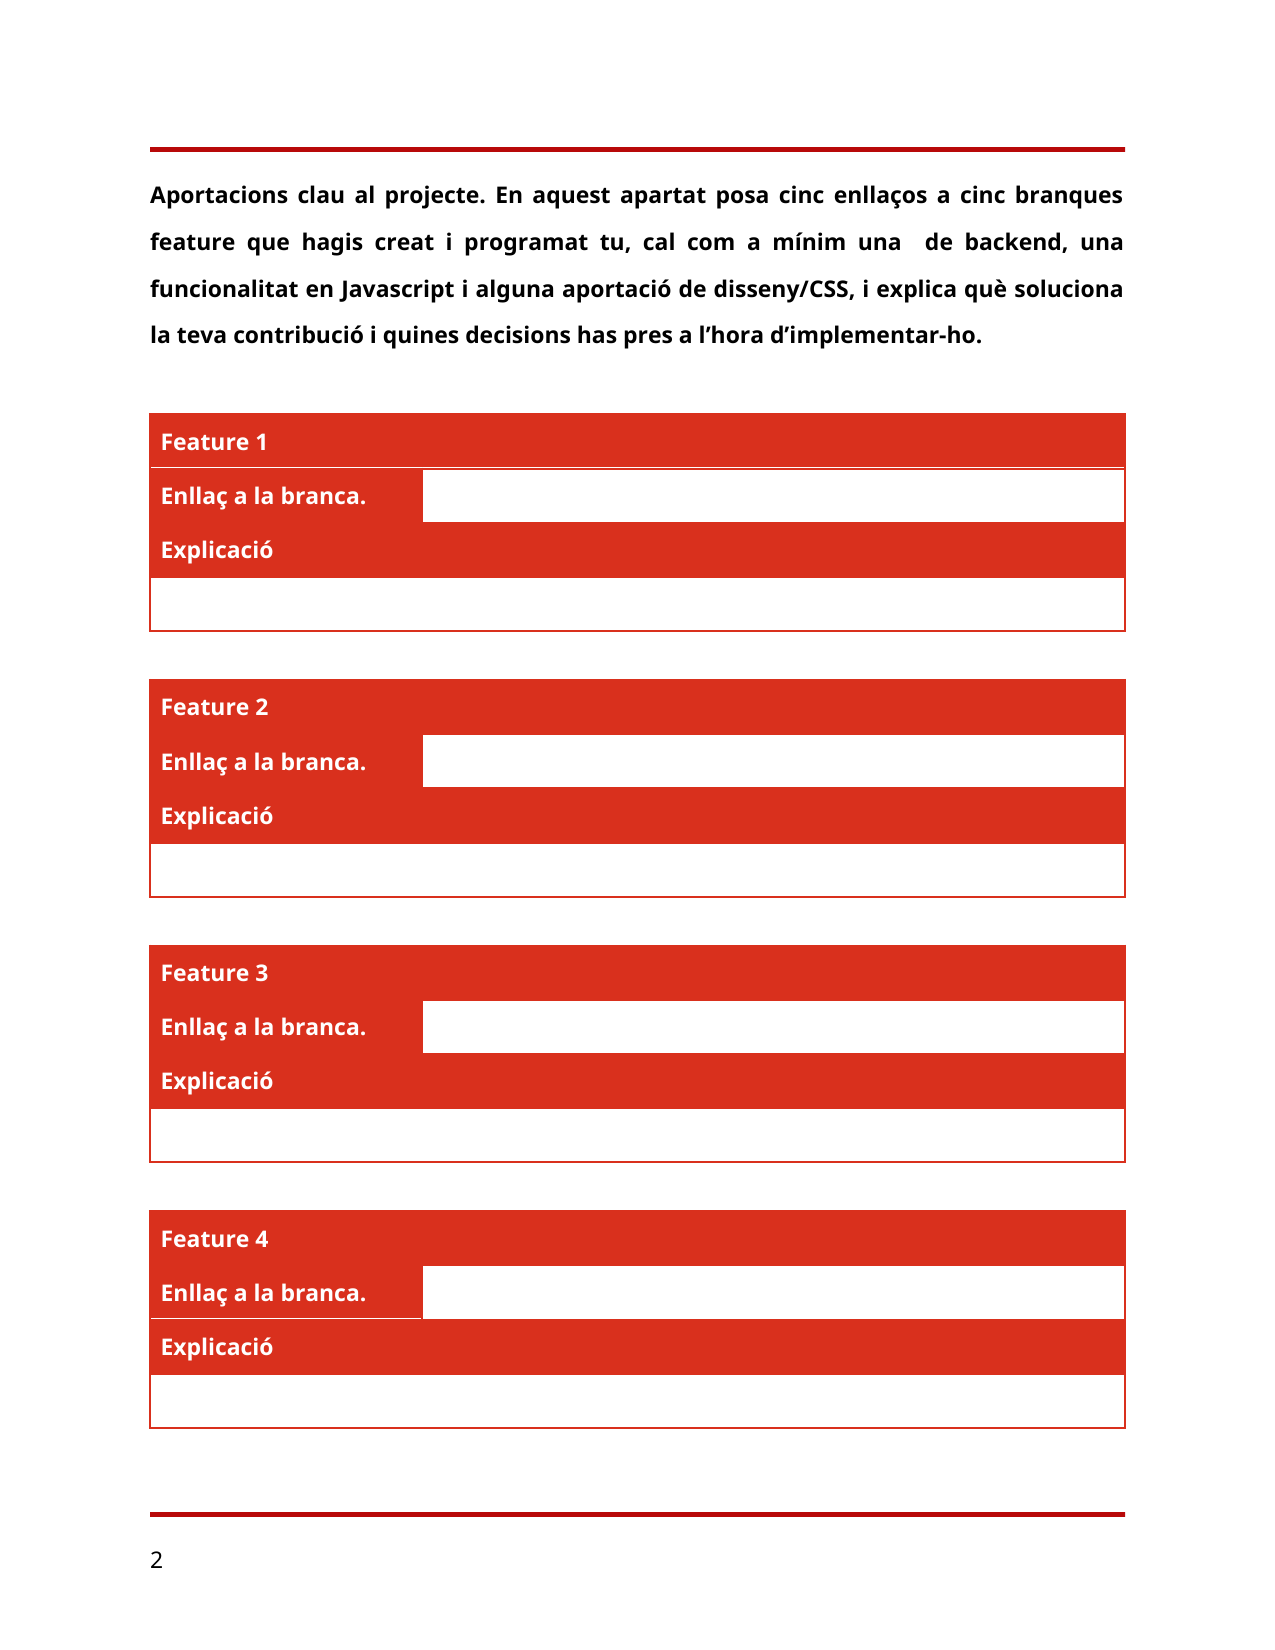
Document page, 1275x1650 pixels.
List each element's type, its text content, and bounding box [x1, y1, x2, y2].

table_cell [423, 470, 1124, 522]
table_cell Explicació [151, 1055, 1124, 1107]
picture [150, 1512, 1125, 1517]
table_cell [151, 578, 1124, 630]
table_cell [151, 1375, 1124, 1427]
table_header Feature 3 [151, 947, 1124, 999]
table_cell [423, 1001, 1124, 1053]
table_cell Enllaç a la branca. [151, 735, 421, 787]
table_cell [151, 844, 1124, 896]
table_cell Explicació [151, 524, 1124, 576]
text Aportacions clau al projecte. En aquest apartat posa cinc enllaços a cinc branques feature que hagis creat i programat tu, cal com a mínim una de backend, una funcionalitat en Javascript i alguna aportació de disseny/CSS, i explica què soluciona la teva contribució i quines decisions has pres a l’hora d’implementar-ho. [150, 179, 1125, 351]
table_cell Enllaç a la branca. [151, 1266, 421, 1318]
table_cell [423, 1266, 1124, 1318]
table_header Feature 2 [151, 681, 1124, 733]
picture [150, 147, 1125, 152]
table_cell Enllaç a la branca. [151, 470, 421, 522]
table_cell Explicació [151, 789, 1124, 841]
table_cell [151, 1109, 1124, 1161]
table_cell [423, 735, 1124, 787]
table_cell Explicació [151, 1321, 1124, 1373]
table_header Feature 4 [151, 1212, 1124, 1264]
table_header Feature 1 [151, 415, 1124, 467]
table_cell Enllaç a la branca. [151, 1001, 421, 1053]
